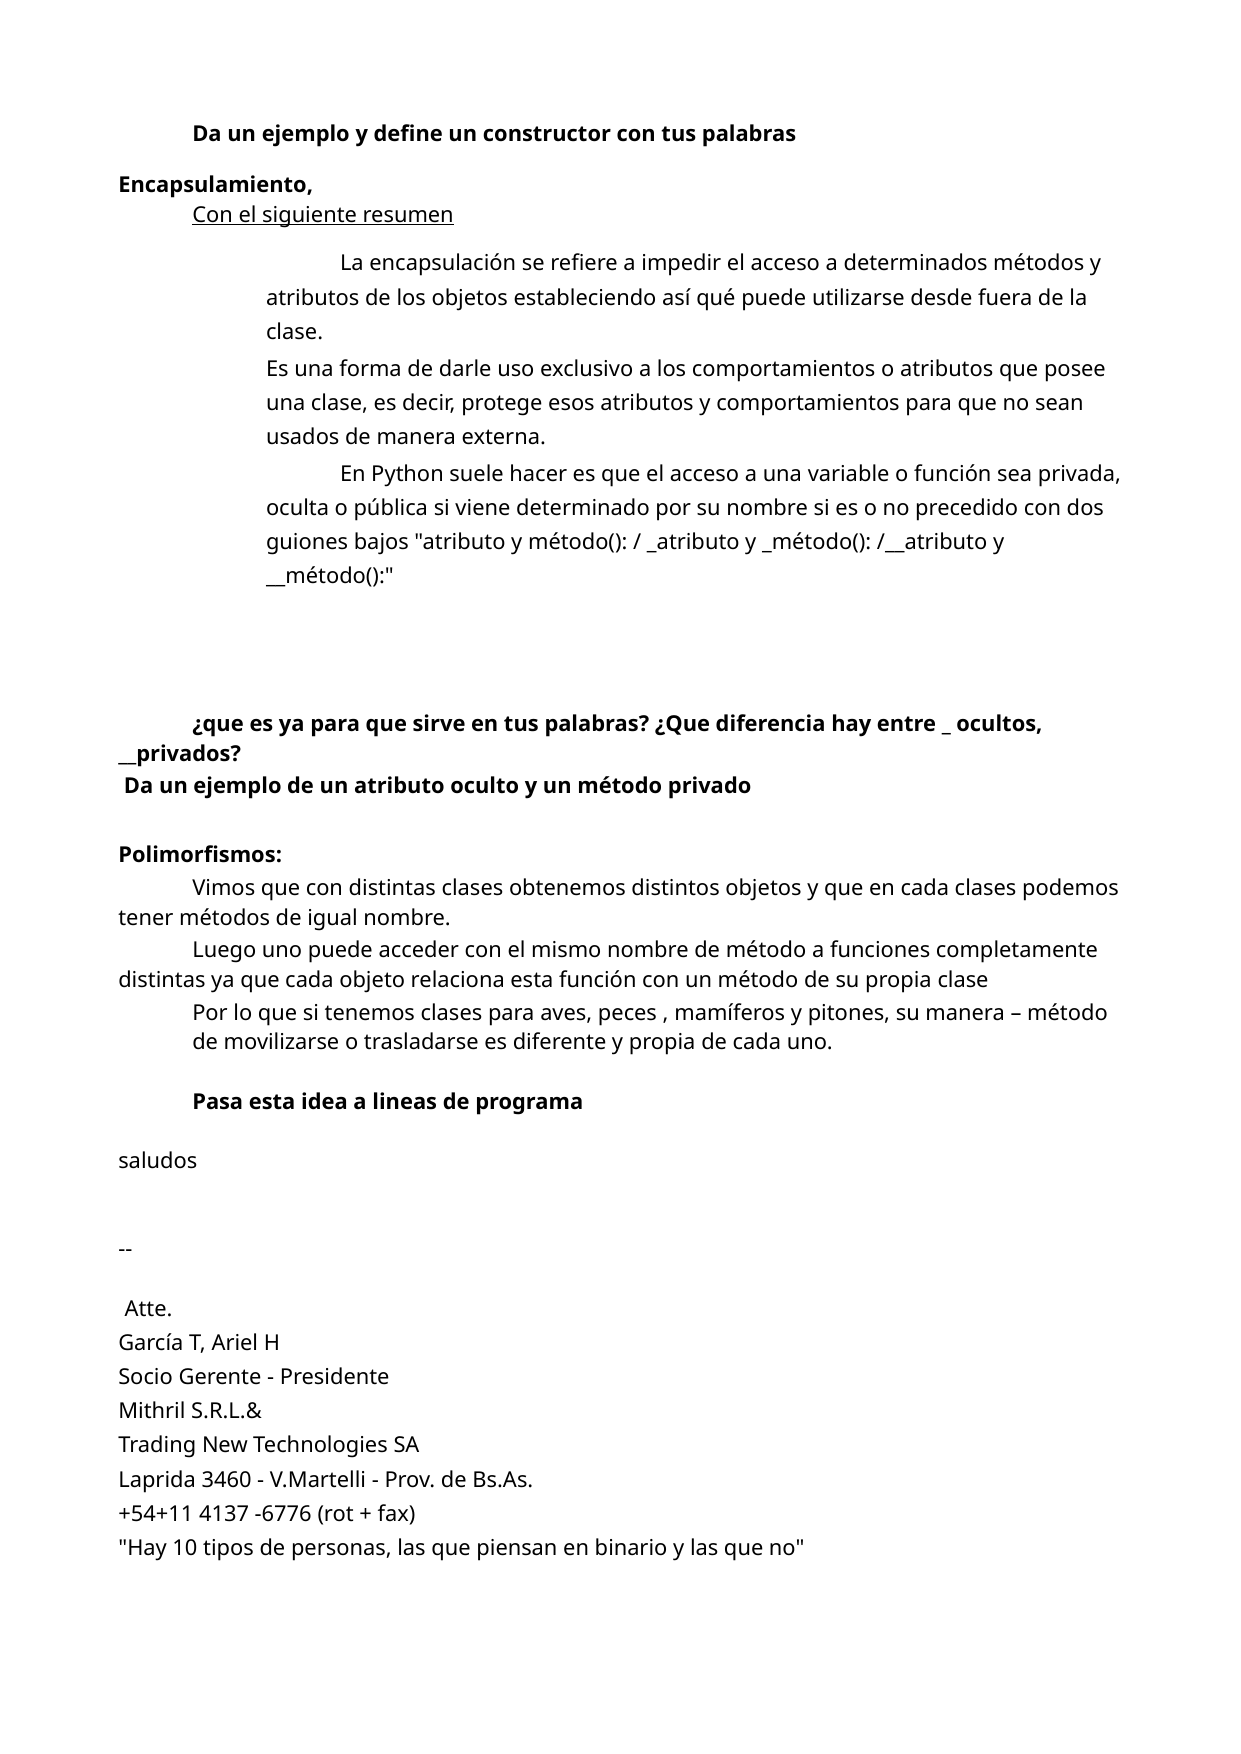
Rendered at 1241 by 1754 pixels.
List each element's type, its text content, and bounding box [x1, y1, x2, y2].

text Mithril S.R.L.& [118, 1395, 1122, 1425]
text Laprida 3460 - V.Martelli - Prov. de Bs.As. [118, 1463, 1122, 1493]
subtitle Polimorfismos: [118, 839, 1122, 869]
text +54+11 4137 -6776 (rot + fax) [118, 1498, 1122, 1527]
text Socio Gerente - Presidente [118, 1361, 1122, 1391]
subtitle Encapsulamiento, [118, 169, 1122, 198]
text Trading New Technologies SA [118, 1429, 1122, 1459]
text García T, Ariel H [118, 1327, 1122, 1357]
subtitle Da un ejemplo y define un constructor con tus palabras [118, 118, 1122, 148]
text "Hay 10 tipos de personas, las que piensan en binario y las que no" [118, 1532, 1122, 1562]
text En Python suele hacer es que el acceso a una variable o función sea privada, oculta o pública si viene determinado por su nombre si es o no precedido con dos guiones bajos "atributo y método(): / _atributo y _método(): /__atributo y __método():" [266, 458, 1122, 590]
subtitle Luego uno puede acceder con el mismo nombre de método a funciones completamente distintas ya que cada objeto relaciona esta función con un método de su propia clase [118, 934, 1122, 994]
text Por lo que si tenemos clases para aves, peces , mamíferos y pitones, su manera – método de movilizarse o trasladarse es diferente y propia de cada uno. [192, 996, 1122, 1056]
text Atte. [118, 1293, 1122, 1322]
text Es una forma de darle uso exclusivo a los comportamientos o atributos que posee una clase, es decir, protege esos atributos y comportamientos para que no sean usados de manera externa. [266, 352, 1122, 451]
text saludos [118, 1145, 1122, 1175]
subtitle Da un ejemplo de un atributo oculto y un método privado [118, 770, 1122, 800]
subtitle Vimos que con distintas clases obtenemos distintos objetos y que en cada clases podemos tener métodos de igual nombre. [118, 872, 1122, 931]
text Con el siguiente resumen [118, 198, 1122, 228]
text La encapsulación se refiere a impedir el acceso a determinados métodos y atributos de los objetos estableciendo así qué puede utilizarse desde fuera de la clase. [266, 247, 1122, 345]
text Pasa esta idea a lineas de programa [192, 1086, 1122, 1116]
text -- [118, 1233, 1122, 1263]
subtitle ¿que es ya para que sirve en tus palabras? ¿Que diferencia hay entre _ ocultos, __privados? [118, 708, 1122, 767]
